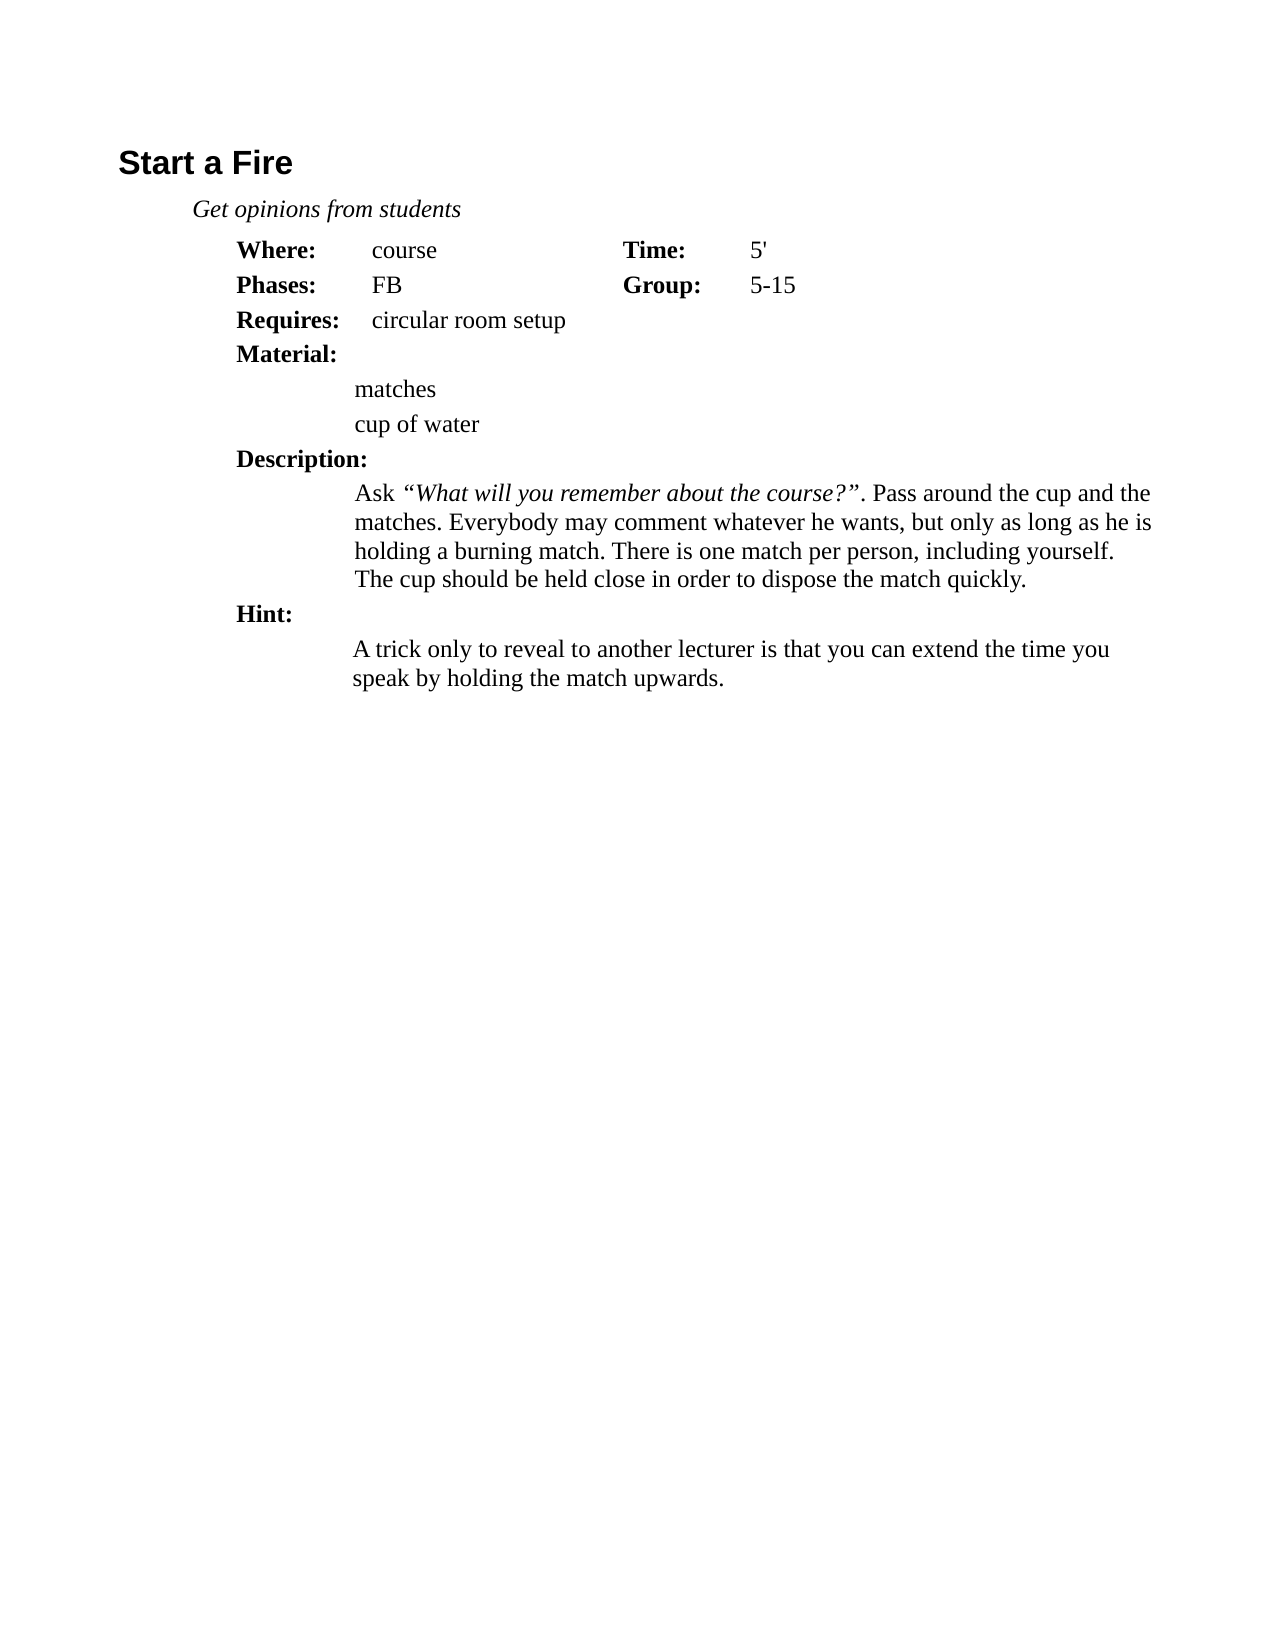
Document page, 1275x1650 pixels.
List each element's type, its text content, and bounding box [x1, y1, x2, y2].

text Hint: [236, 599, 1157, 628]
text Requires: circular room setup [236, 305, 1157, 334]
subtitle Start a Fire [118, 143, 1157, 182]
text A trick only to reveal to another lecturer is that you can extend the time you speak by holding the match upwards. [352, 634, 1157, 691]
text cup of water [354, 409, 1157, 438]
text Where: course Time: 5' [236, 236, 1157, 264]
text Get opinions from students [118, 194, 1157, 223]
text Phases: FB Group: 5-15 [236, 270, 1157, 299]
text Ask “What will you remember about the course?”. Pass around the cup and the matches. Everybody may comment whatever he wants, but only as long as he is holding a burning match. There is one match per person, including yourself. The cup should be held close in order to dispose the match quickly. [354, 478, 1157, 593]
text matches [354, 374, 1157, 403]
text Material: [236, 339, 1157, 368]
text Description: [236, 444, 1157, 472]
